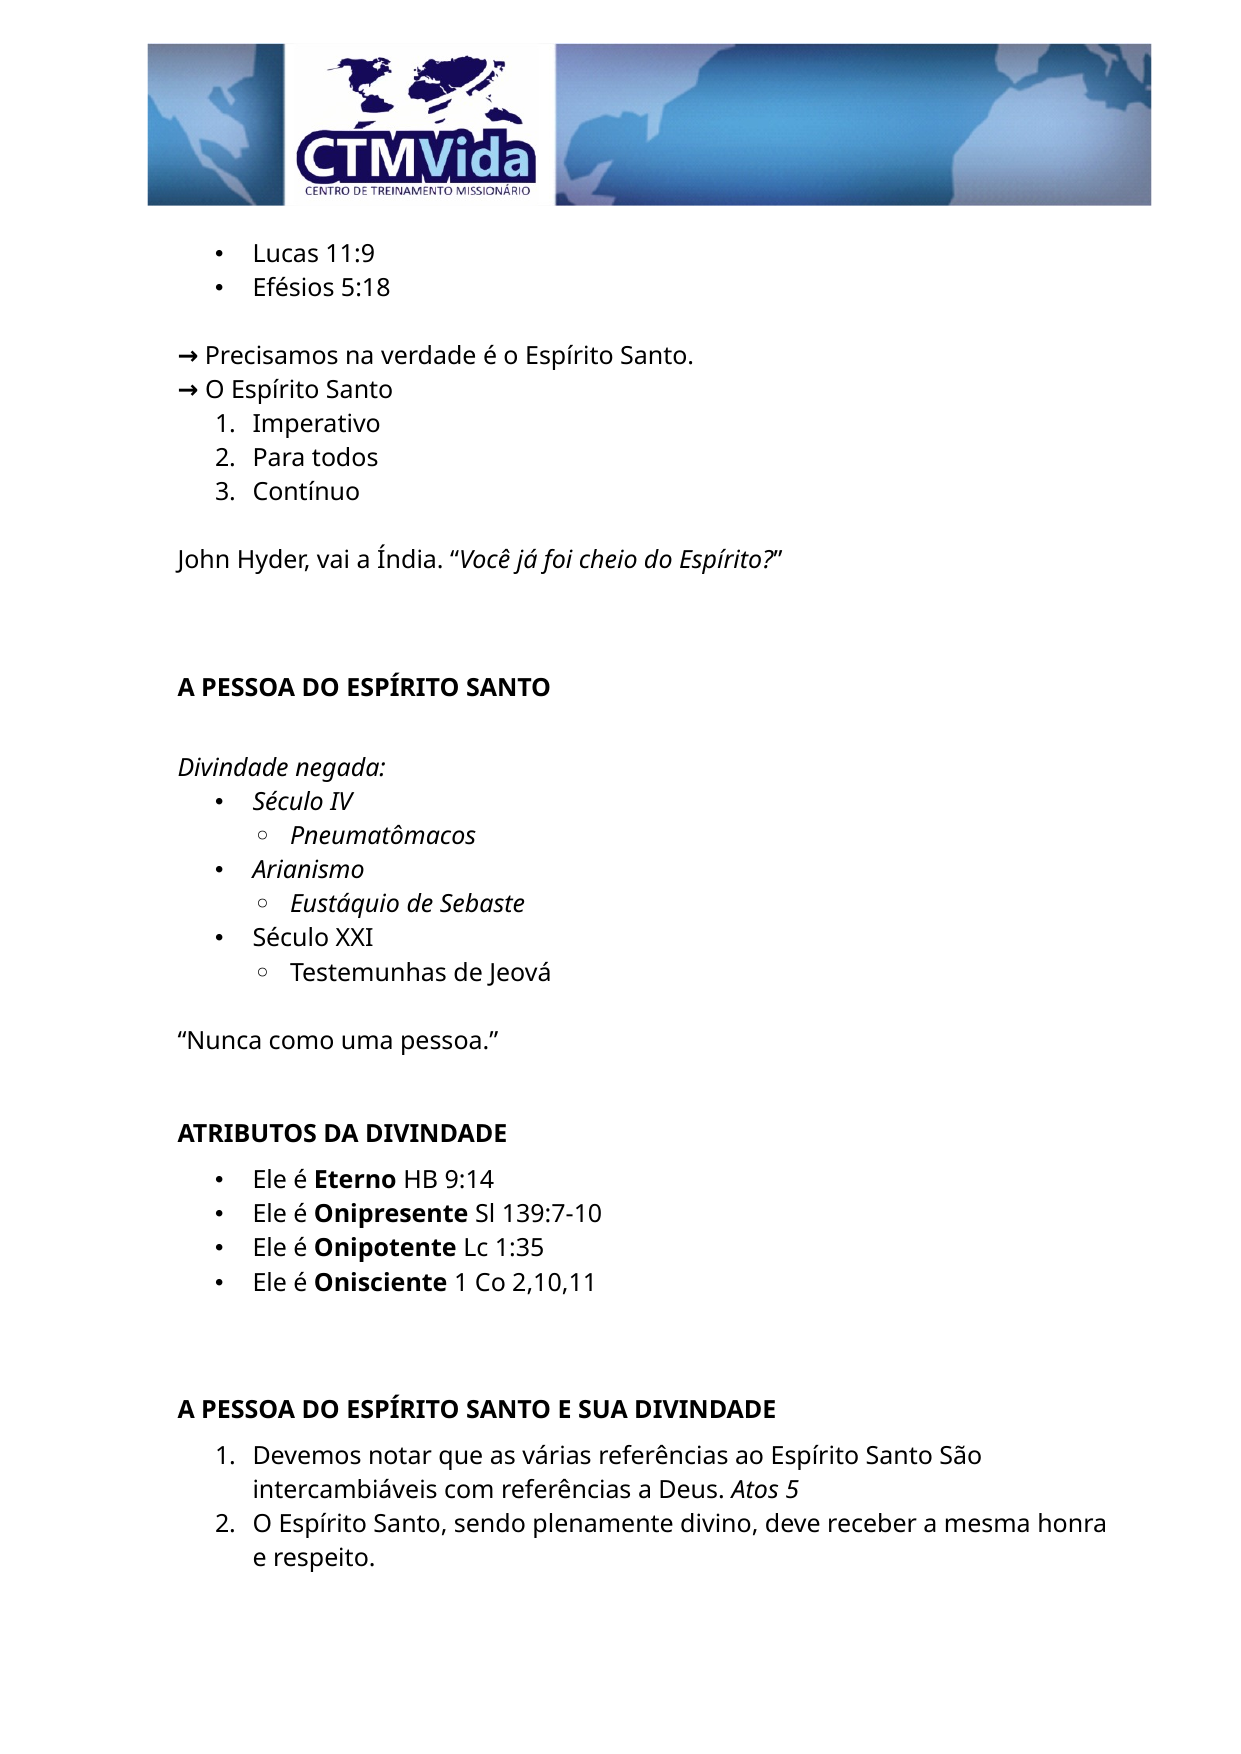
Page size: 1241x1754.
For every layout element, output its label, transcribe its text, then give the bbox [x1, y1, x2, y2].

list Ele é Eterno HB 9:14 [215, 1162, 1122, 1196]
subtitle Atributos da Divindade [177, 1115, 1122, 1149]
list Século IV [215, 784, 1122, 818]
list Século XXI [215, 920, 1122, 954]
list Devemos notar que as várias referências ao Espírito Santo São intercambiáveis com referências a Deus. Atos 5 [215, 1438, 1122, 1506]
list Arianismo [215, 852, 1122, 886]
list Ele é Onipotente Lc 1:35 [215, 1230, 1122, 1264]
picture [147, 43, 1152, 206]
text “Nunca como uma pessoa.” [177, 1022, 1122, 1056]
list Efésios 5:18 [215, 269, 1122, 303]
subtitle A pessoa do espírito Santo [177, 669, 1122, 703]
list Lucas 11:9 [215, 235, 1122, 269]
list Pneumatômacos [252, 818, 1122, 852]
list Contínuo [215, 474, 1122, 508]
text Divindade negada: [177, 750, 1122, 784]
text John Hyder, vai a Índia. “Você já foi cheio do Espírito?” [177, 542, 1122, 576]
list Ele é Onipresente Sl 139:7-10 [215, 1196, 1122, 1230]
list Imperativo [215, 406, 1122, 440]
text → O Espírito Santo [177, 372, 1122, 406]
list Eustáquio de Sebaste [252, 886, 1122, 920]
list Ele é Onisciente 1 Co 2,10,11 [215, 1264, 1122, 1298]
list Para todos [215, 440, 1122, 474]
list Testemunhas de Jeová [252, 954, 1122, 988]
text → Precisamos na verdade é o Espírito Santo. [177, 338, 1122, 372]
subtitle A pessoa do Espírito Santo e Sua divindade [177, 1391, 1122, 1425]
list O Espírito Santo, sendo plenamente divino, deve receber a mesma honra e respeito. [215, 1506, 1122, 1574]
